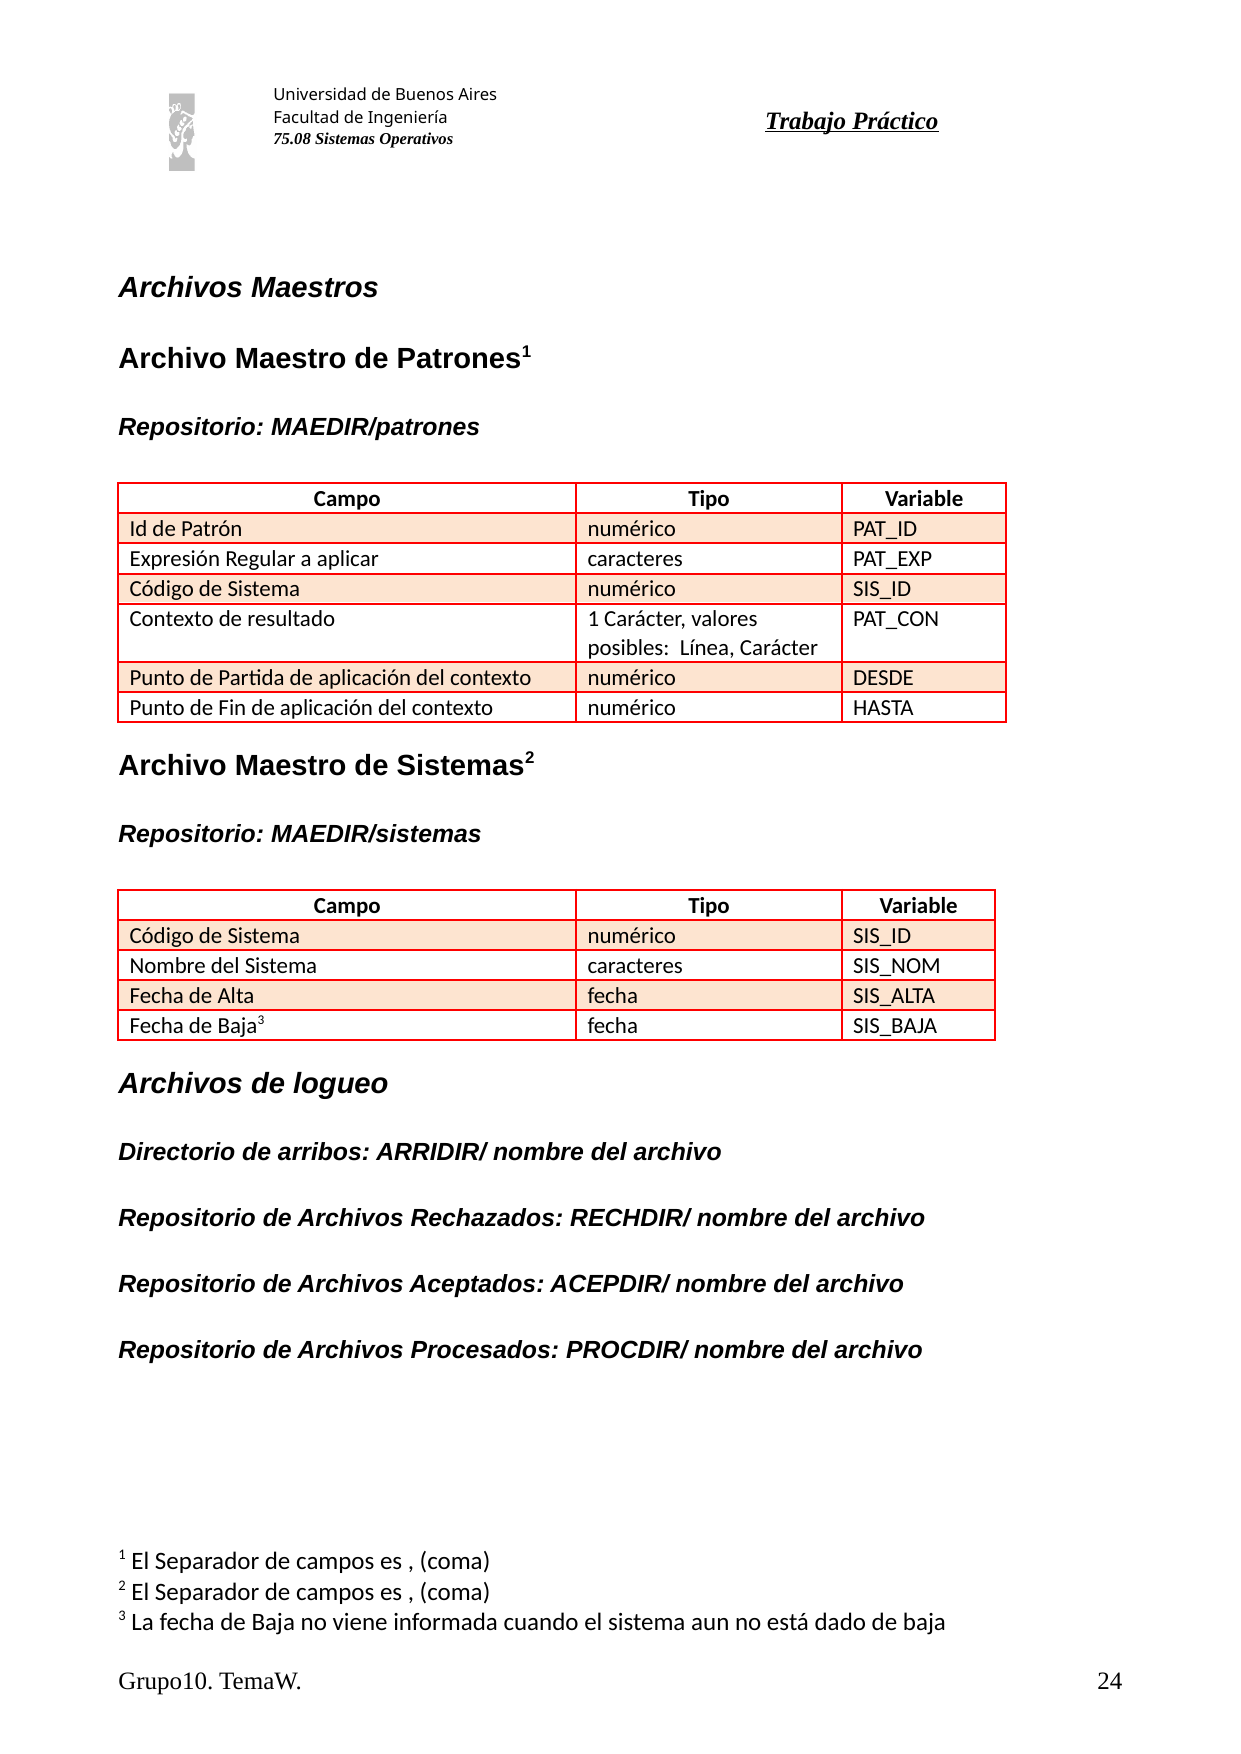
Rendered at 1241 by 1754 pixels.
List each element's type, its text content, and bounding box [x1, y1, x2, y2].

table_cell fecha [577, 981, 841, 1009]
table_cell Nombre del Sistema [119, 951, 575, 979]
table_cell fecha [577, 1011, 841, 1039]
table_cell 1 Carácter, valores posibles: Línea, Carácter [577, 605, 841, 661]
table_cell DESDE [843, 663, 1005, 691]
text El Separador de campos es , (coma) [118, 1576, 1122, 1606]
table_header Variable [843, 484, 1005, 512]
table_header Tipo [577, 484, 841, 512]
picture [168, 92, 198, 173]
text El Separador de campos es , (coma) [118, 1545, 1122, 1576]
subtitle Repositorio: MAEDIR/patrones [118, 412, 1122, 441]
subtitle Archivos de logueo [118, 1066, 1122, 1100]
subtitle Archivo Maestro de Sistemas [118, 748, 1122, 781]
table_cell Expresión Regular a aplicar [119, 544, 575, 572]
table_header Campo [119, 891, 575, 919]
table_cell Fecha de Alta [119, 981, 575, 1009]
subtitle Directorio de arribos: ARRIDIR/ nombre del archivo [118, 1137, 1122, 1166]
subtitle Archivos Maestros [118, 270, 1122, 304]
table_cell PAT_EXP [843, 544, 1005, 572]
table_cell numérico [577, 921, 841, 949]
table_cell PAT_ID [843, 514, 1005, 542]
table_cell Punto de Partida de aplicación del contexto [119, 663, 575, 691]
table_cell Código de Sistema [119, 575, 575, 602]
subtitle Repositorio de Archivos Rechazados: RECHDIR/ nombre del archivo [118, 1203, 1122, 1232]
subtitle Repositorio de Archivos Aceptados: ACEPDIR/ nombre del archivo [118, 1269, 1122, 1298]
table_header Tipo [577, 891, 841, 919]
table_cell SIS_ID [843, 575, 1005, 602]
table_cell SIS_ID [843, 921, 994, 949]
table_cell numérico [577, 514, 841, 542]
table_cell Contexto de resultado [119, 605, 575, 661]
table_cell caracteres [577, 544, 841, 572]
table_cell Punto de Fin de aplicación del contexto [119, 693, 575, 721]
table_cell PAT_CON [843, 605, 1005, 661]
table_cell Id de Patrón [119, 514, 575, 542]
table_header Campo [119, 484, 575, 512]
table_header Variable [843, 891, 994, 919]
table_cell Fecha de Baja [119, 1011, 575, 1039]
table_cell Código de Sistema [119, 921, 575, 949]
table_cell numérico [577, 693, 841, 721]
table_cell numérico [577, 663, 841, 691]
table_cell caracteres [577, 951, 841, 979]
subtitle Repositorio de Archivos Procesados: PROCDIR/ nombre del archivo [118, 1336, 1122, 1364]
table_cell SIS_NOM [843, 951, 994, 979]
table_cell SIS_ALTA [843, 981, 994, 1009]
table_cell numérico [577, 575, 841, 602]
subtitle Repositorio: MAEDIR/sistemas [118, 819, 1122, 847]
table_cell SIS_BAJA [843, 1011, 994, 1039]
table_cell HASTA [843, 693, 1005, 721]
subtitle Archivo Maestro de Patrones [118, 341, 1122, 375]
